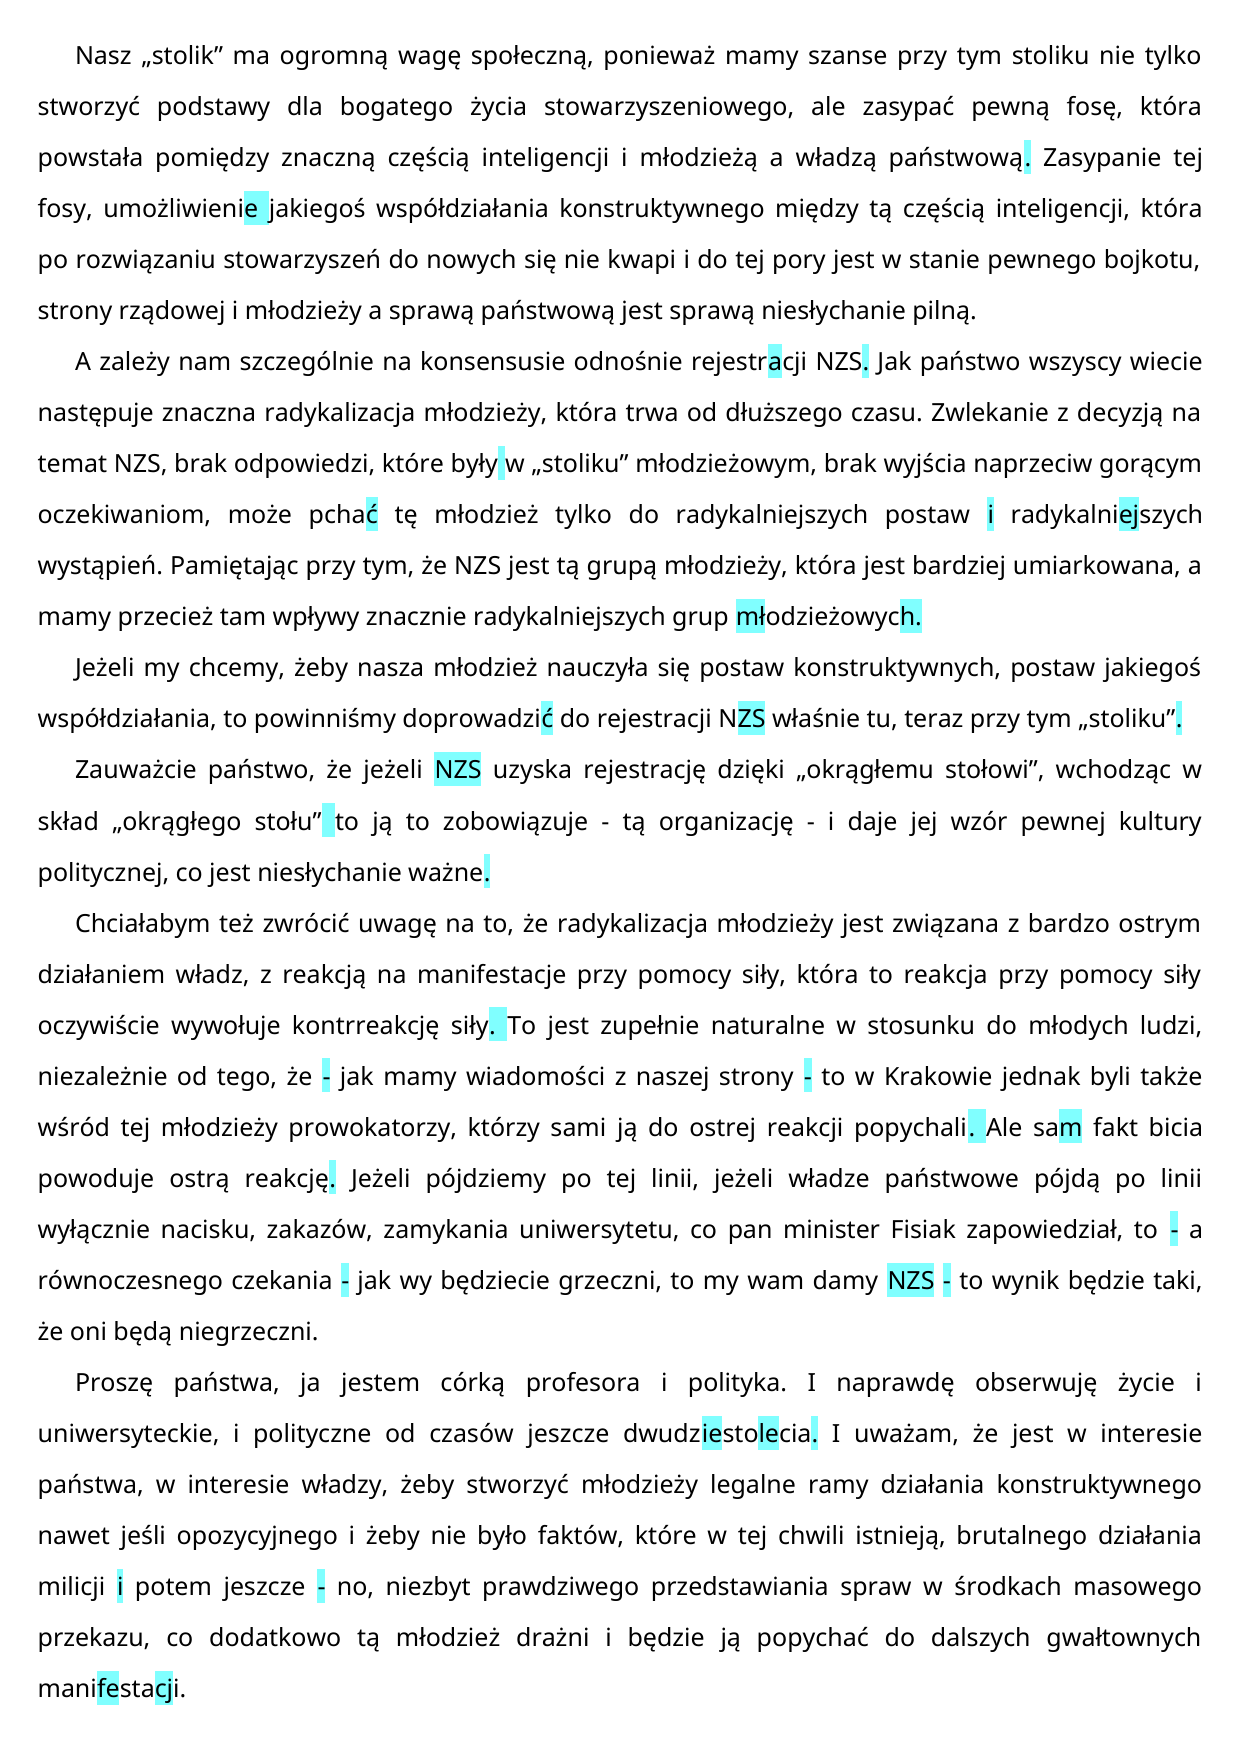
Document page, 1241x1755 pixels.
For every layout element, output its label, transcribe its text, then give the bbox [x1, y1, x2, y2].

text Zauważcie państwo, że jeżeli NZS uzyska rejestrację dzięki „okrągłemu stołowi”, wchodząc w skład „okrągłego stołu” to ją to zobowiązuje - tą organizację - i daje jej wzór pewnej kultury politycznej, co jest niesłychanie ważne. [37, 752, 1203, 888]
text Nasz „stolik” ma ogromną wagę społeczną, ponieważ mamy szanse przy tym stoliku nie tylko stworzyć podstawy dla bogatego życia stowarzyszeniowego, ale zasypać pewną fosę, która powstała pomiędzy znaczną częścią inteligencji i młodzieżą a władzą państwową. Zasypanie tej fosy, umożliwienie jakiegoś współdziałania konstruktywnego między tą częścią inteligencji, która po rozwiązaniu stowarzyszeń do nowych się nie kwapi i do tej pory jest w stanie pewnego bojkotu, strony rządowej i młodzieży a sprawą państwową jest sprawą niesłychanie pilną. [37, 37, 1203, 327]
text A zależy nam szczególnie na konsensusie odnośnie rejestracji NZS. Jak państwo wszyscy wiecie następuje znaczna radykalizacja młodzieży, która trwa od dłuższego czasu. Zwlekanie z decyzją na temat NZS, brak odpowiedzi, które były w „stoliku” młodzieżowym, brak wyjścia naprzeciw gorącym oczekiwaniom, może pchać tę młodzież tylko do radykalniejszych postaw i radykalniejszych wystąpień. Pamiętając przy tym, że NZS jest tą grupą młodzieży, która jest bardziej umiarkowana, a mamy przecież tam wpływy znacznie radykalniejszych grup młodzieżowych. [37, 344, 1203, 633]
text Jeżeli my chcemy, żeby nasza młodzież nauczyła się postaw konstruktywnych, postaw jakiegoś współdziałania, to powinniśmy doprowadzić do rejestracji NZS właśnie tu, teraz przy tym „stoliku”. [37, 650, 1203, 735]
text Proszę państwa, ja jestem córką profesora i polityka. I naprawdę obserwuję życie i uniwersyteckie, i polityczne od czasów jeszcze dwudziestolecia. I uważam, że jest w interesie państwa, w interesie władzy, żeby stworzyć młodzieży legalne ramy działania konstruktywnego nawet jeśli opozycyjnego i żeby nie było faktów, które w tej chwili istnieją, brutalnego działania milicji i potem jeszcze - no, niezbyt prawdziwego przedstawiania spraw w środkach masowego przekazu, co dodatkowo tą młodzież drażni i będzie ją popychać do dalszych gwałtownych manifestacji. [37, 1364, 1203, 1705]
text Chciałabym też zwrócić uwagę na to, że radykalizacja młodzieży jest związana z bardzo ostrym działaniem władz, z reakcją na manifestacje przy pomocy siły, która to reakcja przy pomocy siły oczywiście wywołuje kontrreakcję siły. To jest zupełnie naturalne w stosunku do młodych ludzi, niezależnie od tego, że - jak mamy wiadomości z naszej strony - to w Krakowie jednak byli także wśród tej młodzieży prowokatorzy, którzy sami ją do ostrej reakcji popychali. Ale sam fakt bicia powoduje ostrą reakcję. Jeżeli pójdziemy po tej linii, jeżeli władze państwowe pójdą po linii wyłącznie nacisku, zakazów, zamykania uniwersytetu, co pan minister Fisiak zapowiedział, to - a równoczesnego czekania - jak wy będziecie grzeczni, to my wam damy NZS - to wynik będzie taki, że oni będą niegrzeczni. [37, 905, 1203, 1348]
